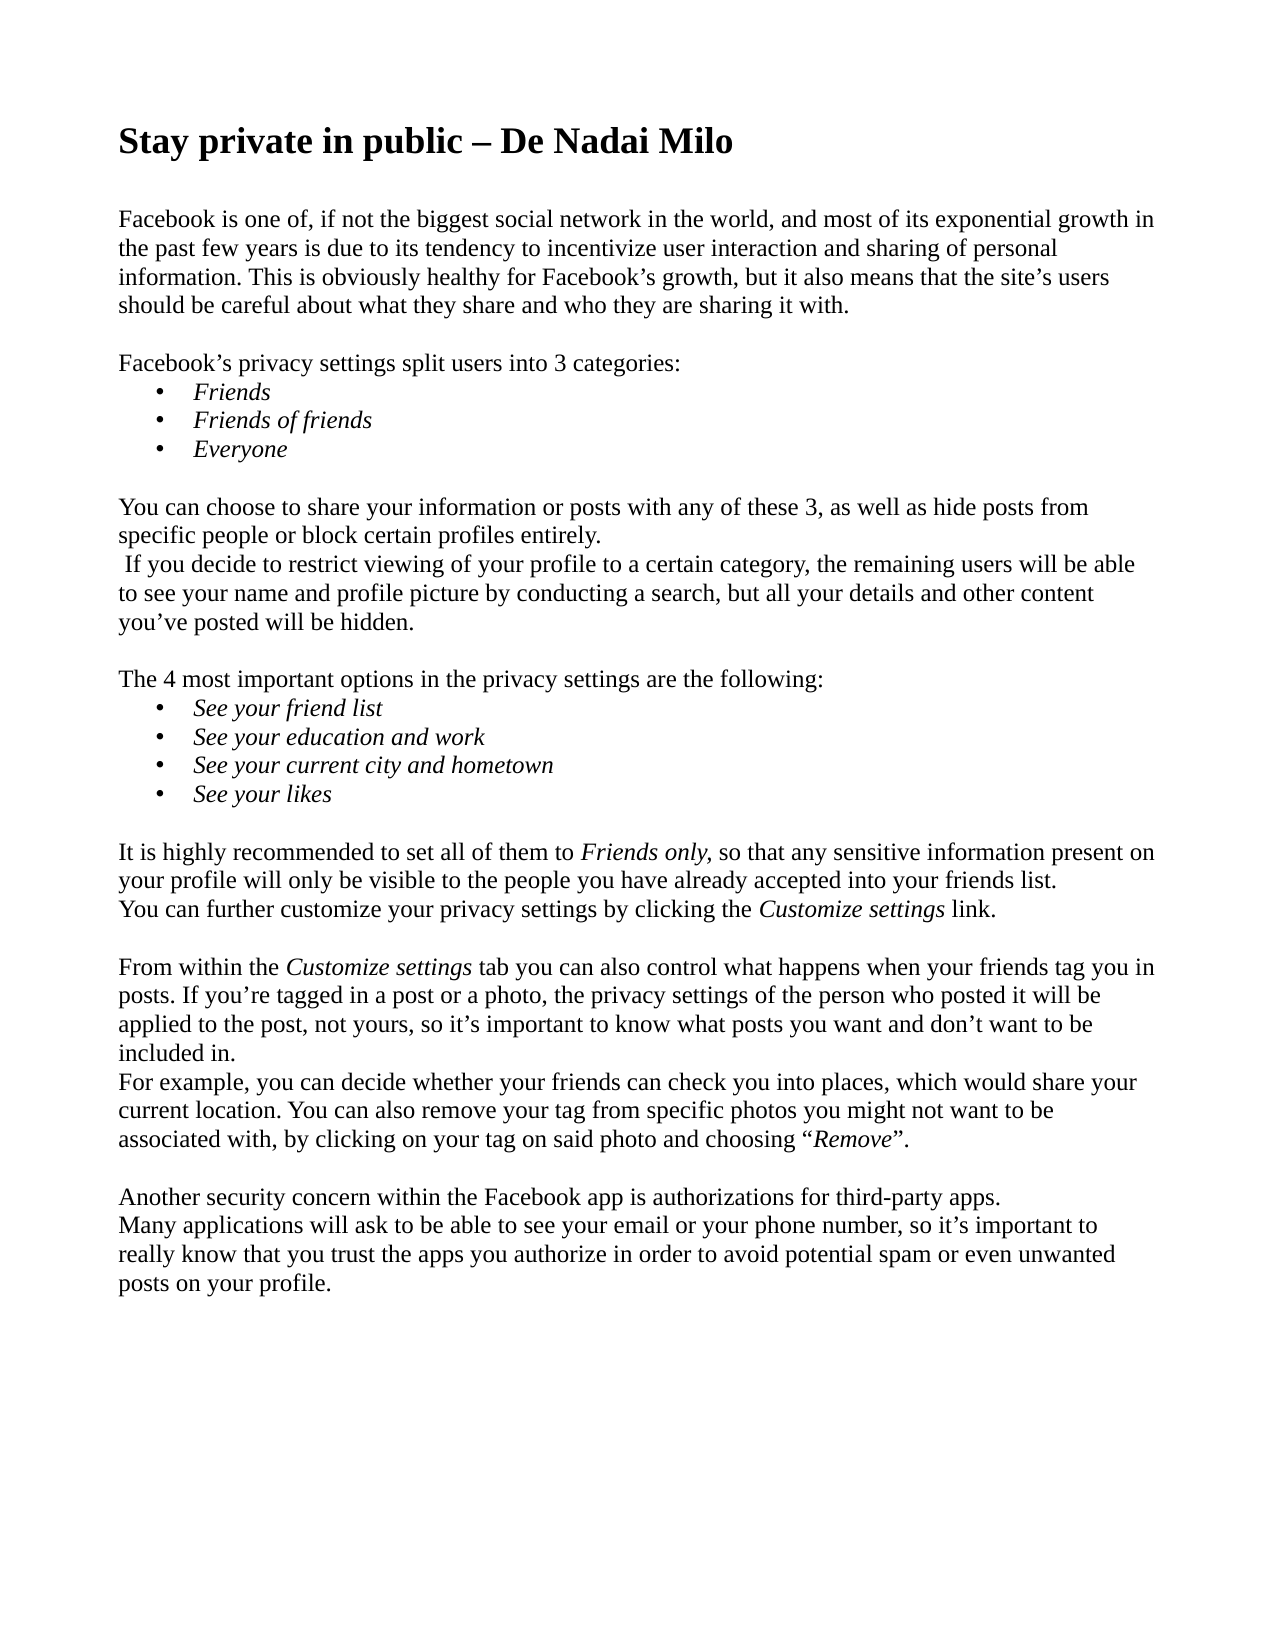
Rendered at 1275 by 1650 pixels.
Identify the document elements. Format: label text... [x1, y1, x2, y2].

text For example, you can decide whether your friends can check you into places, which would share your current location. You can also remove your tag from specific photos you might not want to be associated with, by clicking on your tag on said photo and choosing “Remove”. [118, 1067, 1157, 1153]
text It is highly recommended to set all of them to Friends only, so that any sensitive information present on your profile will only be visible to the people you have already accepted into your friends list. [118, 837, 1157, 894]
list See your friend list [156, 693, 1157, 722]
text You can further customize your privacy settings by clicking the Customize settings link. [118, 894, 1157, 923]
text From within the Customize settings tab you can also control what happens when your friends tag you in posts. If you’re tagged in a post or a photo, the privacy settings of the person who posted it will be applied to the post, not yours, so it’s important to know what posts you want and don’t want to be included in. [118, 952, 1157, 1067]
text If you decide to restrict viewing of your profile to a certain category, the remaining users will be able to see your name and profile picture by conducting a search, but all your details and other content you’ve posted will be hidden. [118, 549, 1157, 636]
list See your likes [156, 779, 1157, 808]
text You can choose to share your information or posts with any of these 3, as well as hide posts from specific people or block certain profiles entirely. [118, 492, 1157, 549]
text Another security concern within the Facebook app is authorizations for third-party apps. [118, 1182, 1157, 1211]
text Facebook is one of, if not the biggest social network in the world, and most of its exponential growth in the past few years is due to its tendency to incentivize user interaction and sharing of personal information. This is obviously healthy for Facebook’s growth, but it also means that the site’s users should be careful about what they share and who they are sharing it with. [118, 204, 1157, 319]
list See your current city and hometown [156, 751, 1157, 779]
list Everyone [156, 434, 1157, 463]
text Many applications will ask to be able to see your email or your phone number, so it’s important to really know that you trust the apps you authorize in order to avoid potential spam or even unwanted posts on your profile. [118, 1211, 1157, 1297]
list Friends of friends [156, 406, 1157, 434]
list See your education and work [156, 722, 1157, 751]
list Friends [156, 377, 1157, 406]
text Facebook’s privacy settings split users into 3 categories: [118, 348, 1157, 377]
text Stay private in public – De Nadai Milo [118, 118, 1157, 161]
text The 4 most important options in the privacy settings are the following: [118, 664, 1157, 693]
